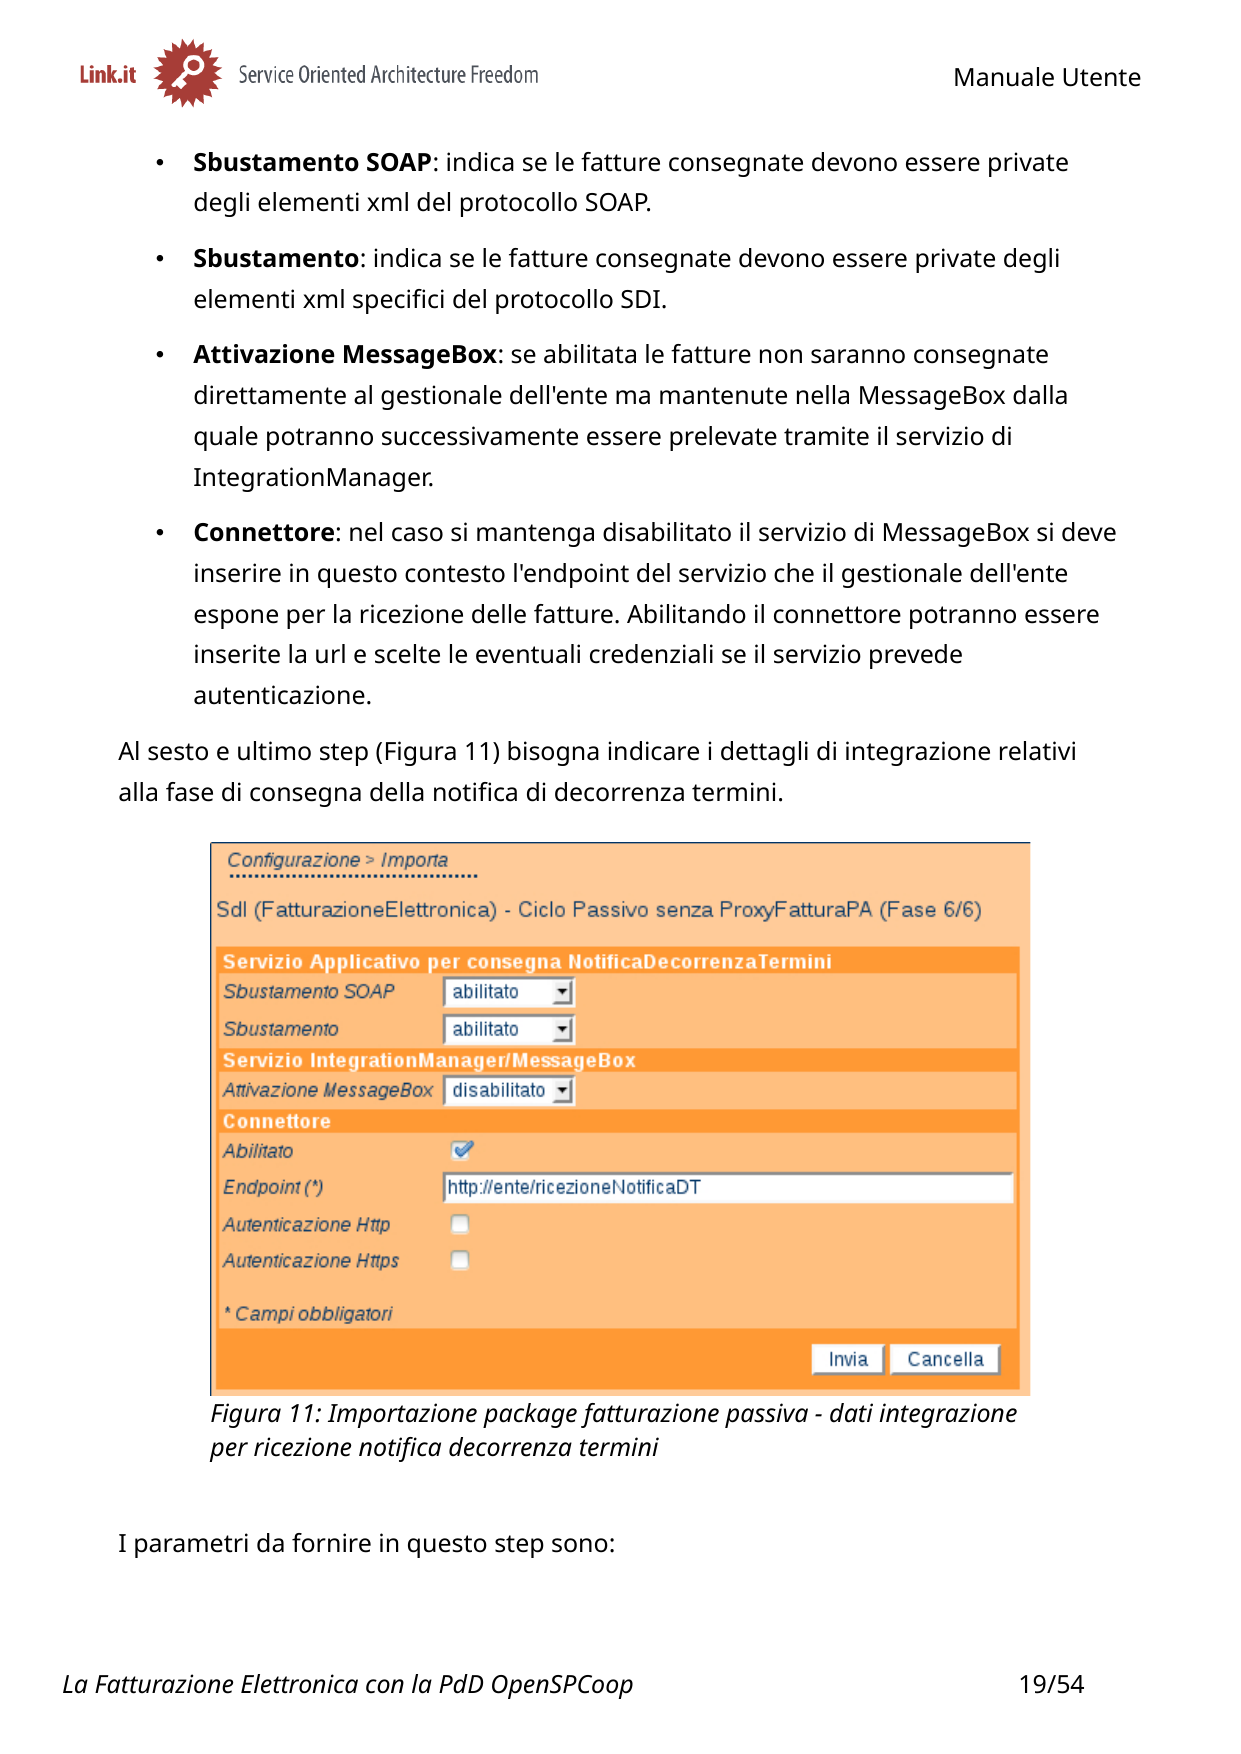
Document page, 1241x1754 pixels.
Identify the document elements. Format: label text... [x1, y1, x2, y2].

picture [210, 842, 1031, 1396]
list Sbustamento SOAP: indica se le fatture consegnate devono essere private degli elementi xml del protocollo SOAP. [156, 144, 1122, 219]
text Al sesto e ultimo step (Figura 11) bisogna indicare i dettagli di integrazione relativi alla fase di consegna della notifica di decorrenza termini. [118, 733, 1122, 808]
text I parametri da fornire in questo step sono: [118, 1526, 1122, 1560]
text Figura 11: Importazione package fatturazione passiva - dati integrazione per ricezione notifica decorrenza termini [210, 1396, 1030, 1463]
list Sbustamento: indica se le fatture consegnate devono essere private degli elementi xml specifici del protocollo SDI. [156, 241, 1122, 315]
list Connettore: nel caso si mantenga disabilitato il servizio di MessageBox si deve inserire in questo contesto l'endpoint del servizio che il gestionale dell'ente espone per la ricezione delle fatture. Abilitando il connettore potranno essere inserite la url e scelte le eventuali credenziali se il servizio prevede autenticazione. [156, 515, 1122, 712]
list Attivazione MessageBox: se abilitata le fatture non saranno consegnate direttamente al gestionale dell'ente ma mantenute nella MessageBox dalla quale potranno successivamente essere prelevate tramite il servizio di IntegrationManager. [156, 337, 1122, 493]
picture [1, 33, 602, 113]
